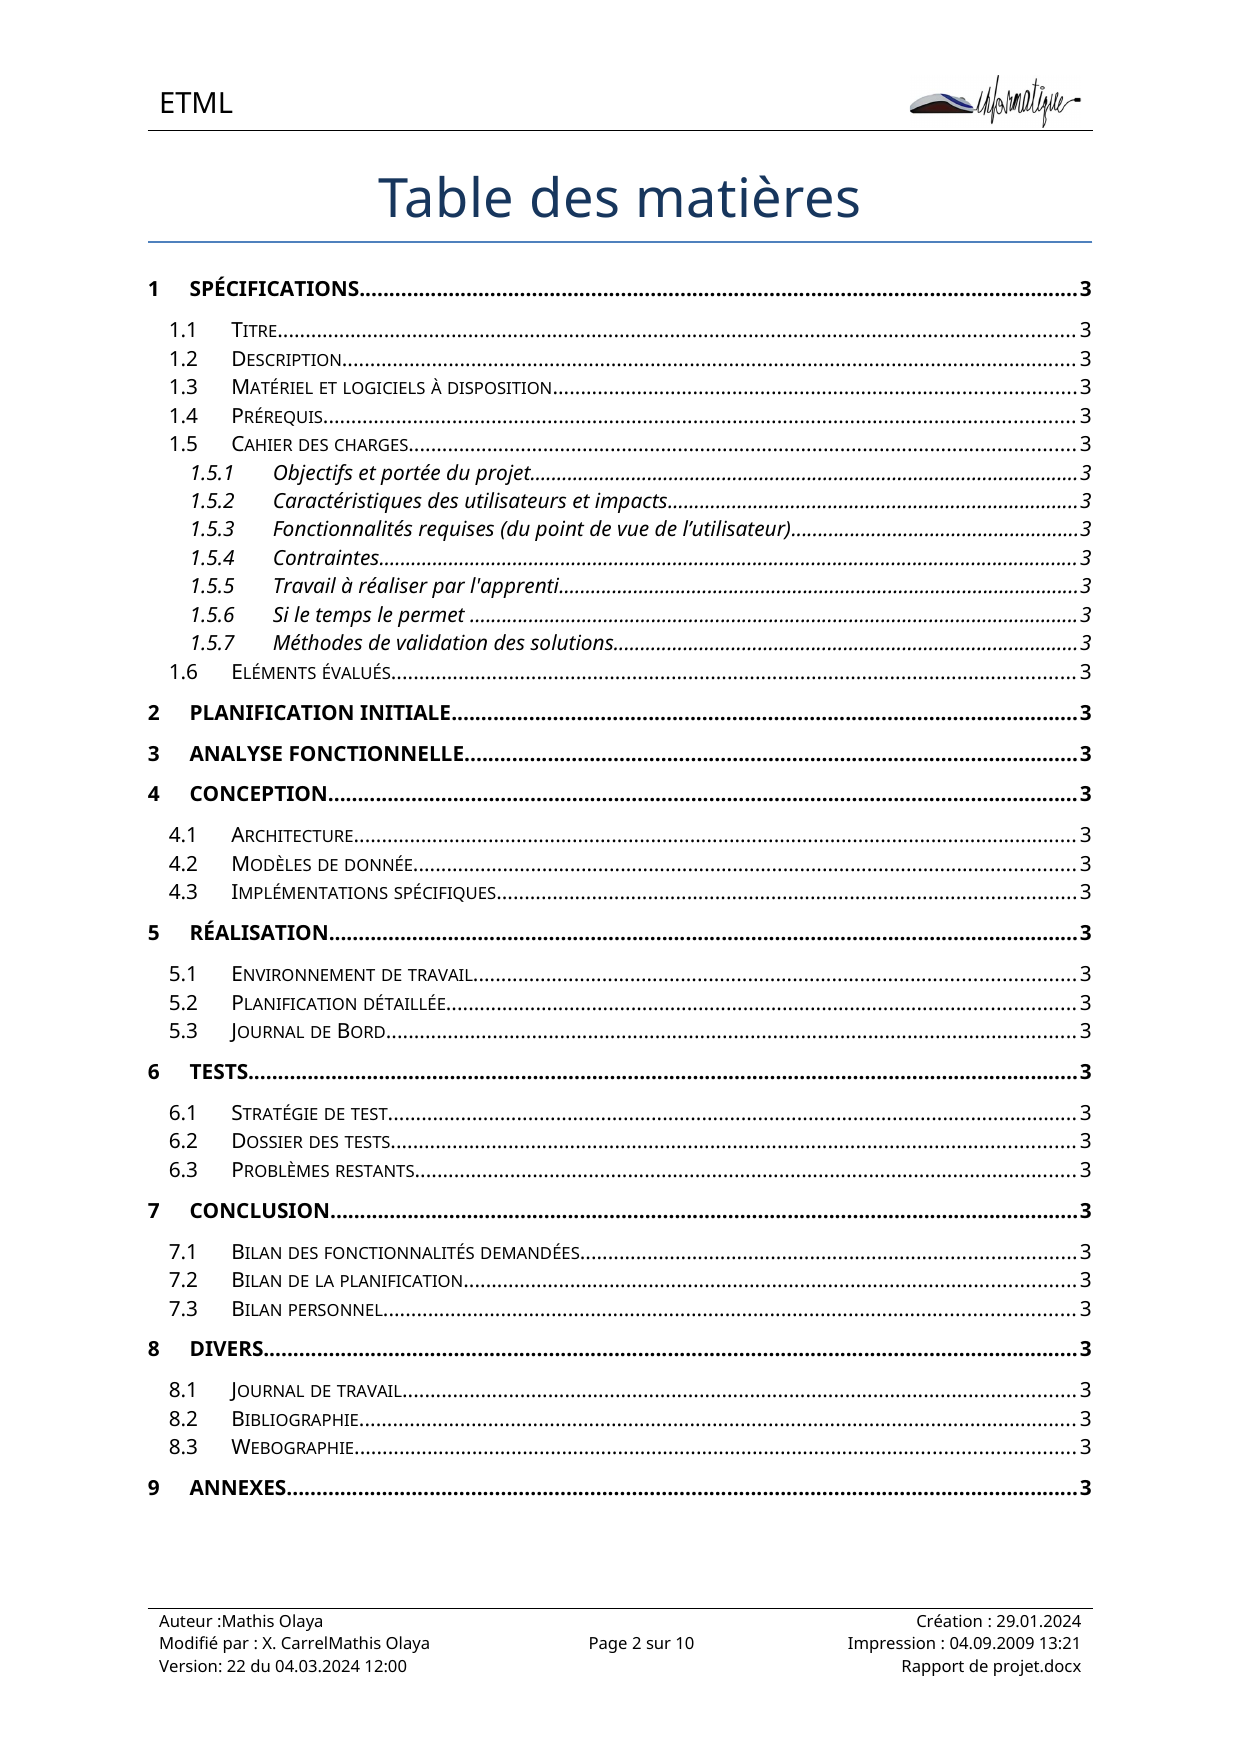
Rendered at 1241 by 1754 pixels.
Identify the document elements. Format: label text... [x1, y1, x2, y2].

text 7.1 Bilan des fonctionnalités demandées 3 [168, 1237, 1092, 1265]
text 1.5.1 Objectifs et portée du projet 3 [189, 458, 1092, 486]
text 6 Tests 3 [148, 1057, 1092, 1086]
text 7 Conclusion 3 [148, 1196, 1092, 1224]
text 8.3 Webographie 3 [168, 1432, 1092, 1461]
title Table des matières [148, 159, 1092, 241]
text 6.1 Stratégie de test 3 [168, 1098, 1092, 1126]
text 5 Réalisation 3 [148, 918, 1092, 947]
text 1.5.5 Travail à réaliser par l'apprenti 3 [189, 571, 1092, 600]
text 1.1 Titre 3 [168, 316, 1092, 344]
text 4.1 Architecture 3 [168, 821, 1092, 849]
text 1.5.6 Si le temps le permet … 3 [189, 600, 1092, 628]
text 1.5 Cahier des charges 3 [168, 429, 1092, 458]
text 1 Spécifications 3 [148, 274, 1092, 303]
text 1.4 Prérequis 3 [168, 401, 1092, 429]
text 1.5.4 Contraintes 3 [189, 543, 1092, 571]
text 6.2 Dossier des tests 3 [168, 1126, 1092, 1155]
text 2 Planification Initiale 3 [148, 698, 1092, 726]
text 8 Divers 3 [148, 1334, 1092, 1363]
text 3 Analyse fonctionnelle 3 [148, 739, 1092, 767]
picture [909, 75, 1082, 128]
text 1.5.3 Fonctionnalités requises (du point de vue de l’utilisateur) 3 [189, 514, 1092, 543]
text 1.5.2 Caractéristiques des utilisateurs et impacts 3 [189, 486, 1092, 514]
text 1.5.7 Méthodes de validation des solutions 3 [189, 628, 1092, 657]
text 1.2 Description 3 [168, 344, 1092, 372]
text 9 Annexes 3 [148, 1473, 1092, 1502]
text 5.2 Planification détaillée 3 [168, 988, 1092, 1016]
text 6.3 Problèmes restants 3 [168, 1155, 1092, 1183]
text 4 Conception 3 [148, 779, 1092, 808]
text 1.6 Eléments évalués 3 [168, 657, 1092, 685]
text 7.3 Bilan personnel 3 [168, 1294, 1092, 1322]
text 7.2 Bilan de la planification 3 [168, 1265, 1092, 1294]
text 5.1 Environnement de travail 3 [168, 959, 1092, 988]
text 5.3 Journal de Bord 3 [168, 1016, 1092, 1044]
text 8.2 Bibliographie 3 [168, 1404, 1092, 1432]
text 4.2 Modèles de donnée 3 [168, 849, 1092, 877]
text 1.3 Matériel et logiciels à disposition 3 [168, 372, 1092, 401]
text 8.1 Journal de travail 3 [168, 1376, 1092, 1404]
text 4.3 Implémentations spécifiques 3 [168, 877, 1092, 906]
